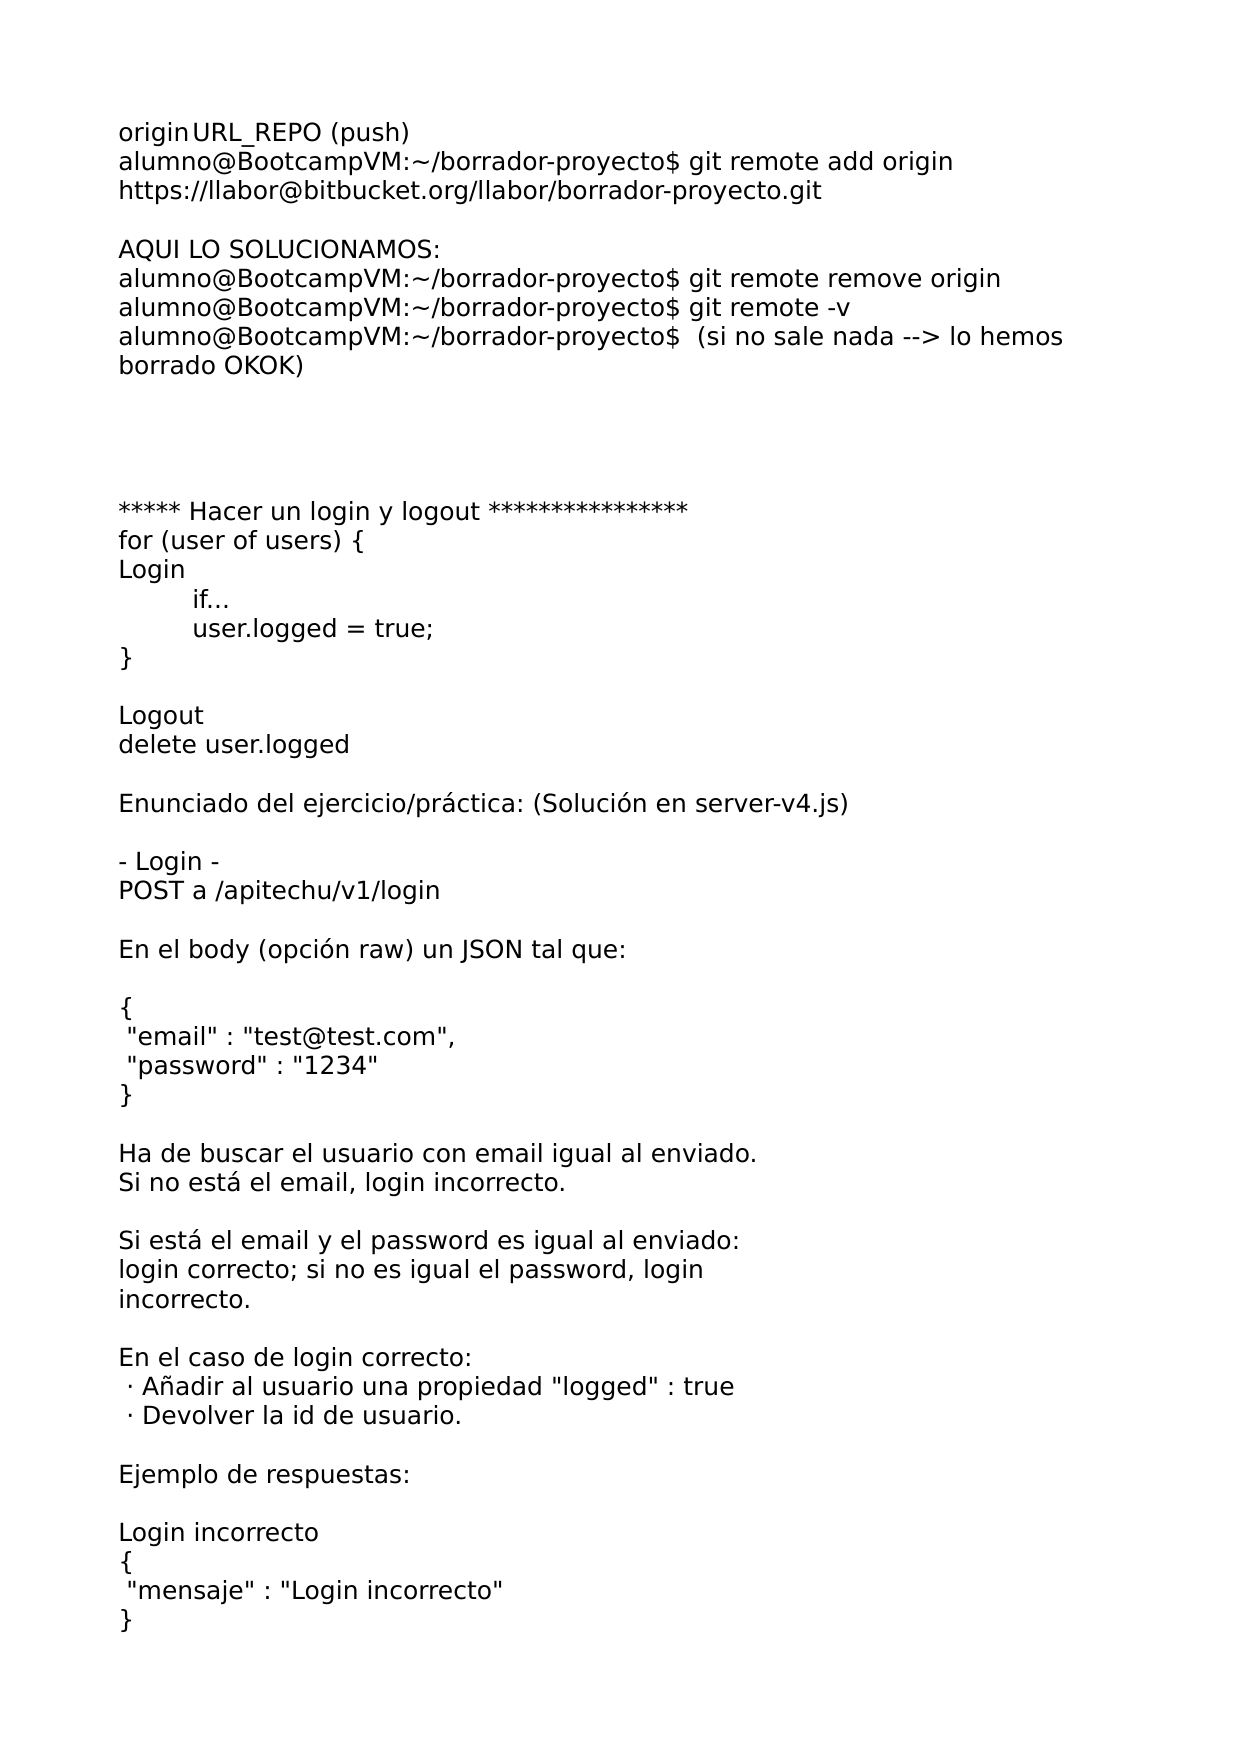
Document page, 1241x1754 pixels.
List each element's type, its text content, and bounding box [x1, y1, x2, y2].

text { [118, 1547, 1122, 1576]
text · Devolver la id de usuario. [118, 1401, 1122, 1431]
text alumno@BootcampVM:~/borrador-proyecto$ git remote -v [118, 293, 1122, 322]
text "email" : "test@test.com", [118, 1022, 1122, 1051]
text "mensaje" : "Login incorrecto" [118, 1576, 1122, 1606]
text } [118, 1081, 1122, 1110]
text Login incorrecto [118, 1518, 1122, 1547]
text } [118, 1606, 1122, 1635]
text Si está el email y el password es igual al enviado: [118, 1226, 1122, 1256]
text - Login - [118, 847, 1122, 876]
text Ejemplo de respuestas: [118, 1460, 1122, 1489]
text "password" : "1234" [118, 1051, 1122, 1081]
text delete user.logged [118, 731, 1122, 760]
text · Añadir al usuario una propiedad "logged" : true [118, 1372, 1122, 1401]
text origin URL_REPO (push) [118, 118, 1122, 147]
text login correcto; si no es igual el password, login [118, 1256, 1122, 1285]
text } [118, 643, 1122, 672]
text Ha de buscar el usuario con email igual al enviado. [118, 1139, 1122, 1168]
text user.logged = true; [118, 614, 1122, 643]
text alumno@BootcampVM:~/borrador-proyecto$ git remote add origin https://llabor@bitbucket.org/llabor/borrador-proyecto.git [118, 147, 1122, 206]
text alumno@BootcampVM:~/borrador-proyecto$ git remote remove origin [118, 264, 1122, 293]
text { [118, 993, 1122, 1022]
text ***** Hacer un login y logout **************** [118, 497, 1122, 526]
text AQUI LO SOLUCIONAMOS: [118, 235, 1122, 264]
text Enunciado del ejercicio/práctica: (Solución en server-v4.js) [118, 789, 1122, 818]
text POST a /apitechu/v1/login [118, 876, 1122, 906]
text if... [118, 585, 1122, 614]
text Login [118, 556, 1122, 585]
text for (user of users) { [118, 526, 1122, 556]
text alumno@BootcampVM:~/borrador-proyecto$ (si no sale nada --> lo hemos borrado OKOK) [118, 322, 1122, 381]
text Si no está el email, login incorrecto. [118, 1168, 1122, 1197]
text En el body (opción raw) un JSON tal que: [118, 935, 1122, 964]
text incorrecto. [118, 1285, 1122, 1314]
text En el caso de login correcto: [118, 1343, 1122, 1372]
text Logout [118, 701, 1122, 731]
